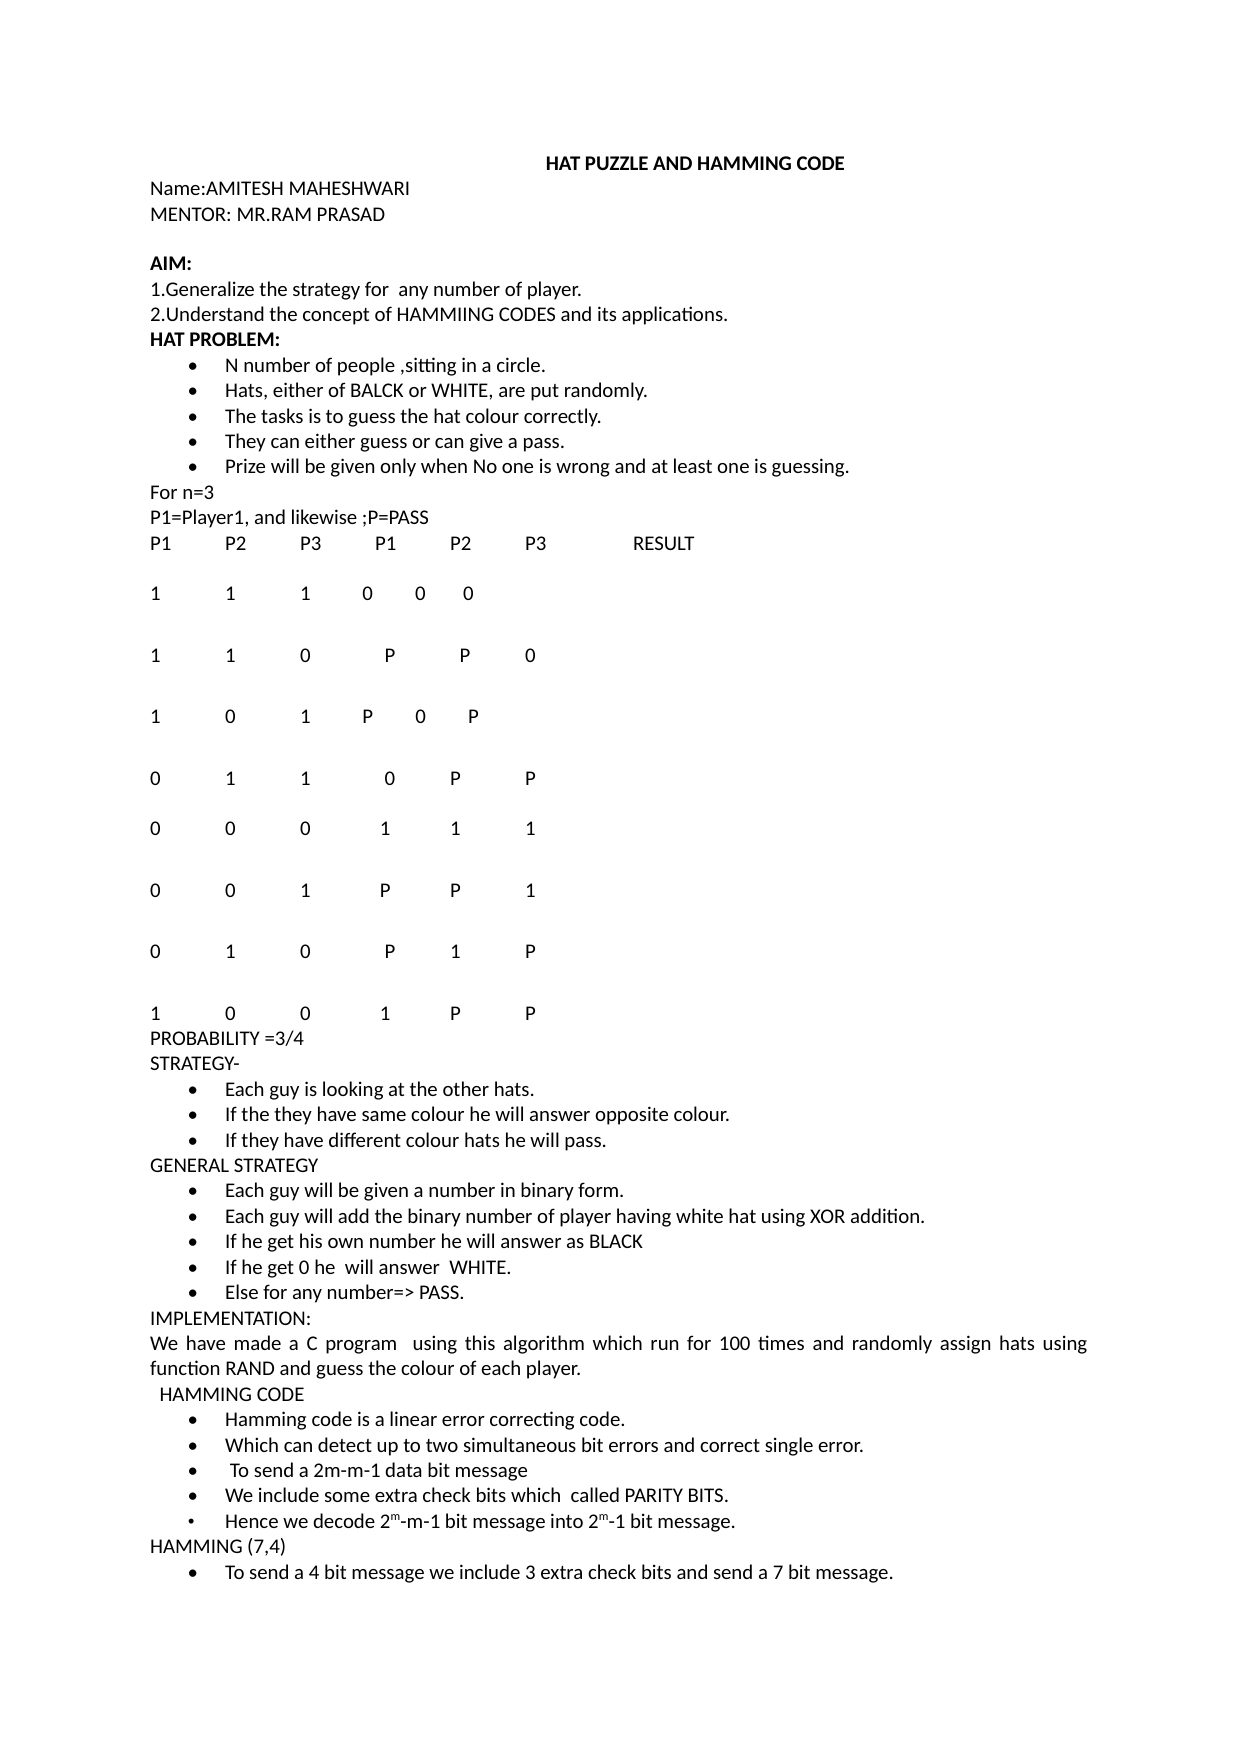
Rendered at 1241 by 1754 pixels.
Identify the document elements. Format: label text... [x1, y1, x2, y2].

list Else for any number=> PASS. [187, 1279, 1090, 1305]
list The tasks is to guess the hat colour correctly. [187, 403, 1090, 428]
list If they have different colour hats he will pass. [187, 1127, 1090, 1152]
text IMPLEMENTATION: [150, 1305, 1090, 1330]
list Name:AMITESH MAHESHWARI [150, 175, 1090, 201]
text GENERAL STRATEGY [150, 1152, 1090, 1178]
list Hamming code is a linear error correcting code. [187, 1406, 1090, 1432]
text 0 0 0 1 1 1 [150, 790, 1090, 841]
text 0 0 1 P P 1 [150, 841, 1090, 902]
list To send a 4 bit message we include 3 extra check bits and send a 7 bit message. [187, 1559, 1090, 1584]
text 0 1 1 0 P P [150, 729, 1090, 790]
text PROBABILITY =3/4 [150, 1025, 1090, 1051]
list Each guy is looking at the other hats. [187, 1076, 1090, 1101]
list To send a 2m-m-1 data bit message [187, 1457, 1090, 1483]
list If he get his own number he will answer as BLACK [187, 1228, 1090, 1254]
list Which can detect up to two simultaneous bit errors and correct single error. [187, 1432, 1090, 1457]
text MENTOR: MR.RAM PRASAD [150, 201, 1090, 226]
text P1 P2 P3 P1 P2 P3 RESULT [150, 530, 1090, 555]
list Each guy will be given a number in binary form. [187, 1178, 1090, 1203]
text HAT PUZZLE AND HAMMING CODE [150, 150, 1240, 175]
list They can either guess or can give a pass. [187, 428, 1090, 454]
list Hats, either of BALCK or WHITE, are put randomly. [187, 377, 1090, 403]
list Each guy will add the binary number of player having white hat using XOR addition. [187, 1203, 1090, 1228]
list Hence we decode 2m-m-1 bit message into 2m-1 bit message. [187, 1508, 1090, 1533]
text HAMMING (7,4) [150, 1533, 1090, 1559]
list If he get 0 he will answer WHITE. [187, 1254, 1090, 1279]
text 1.Generalize the strategy for any number of player. [150, 276, 1090, 301]
text 1 1 1 0 0 0 [150, 555, 1090, 606]
text 0 1 0 P 1 P [150, 902, 1090, 964]
text STRATEGY- [150, 1051, 1090, 1076]
text We have made a C program using this algorithm which run for 100 times and randomly assign hats using function RAND and guess the colour of each player. [150, 1330, 1090, 1381]
text HAMMING CODE [150, 1381, 1090, 1406]
text HAT PROBLEM: [150, 327, 1090, 352]
text For n=3 [150, 479, 1090, 504]
text 1 0 0 1 P P [150, 964, 1090, 1025]
list If the they have same colour he will answer opposite colour. [187, 1101, 1090, 1127]
text 2.Understand the concept of HAMMIING CODES and its applications. [150, 301, 1090, 327]
text 1 0 1 P 0 P [150, 667, 1090, 729]
list We include some extra check bits which called PARITY BITS. [187, 1483, 1090, 1508]
text 1 1 0 P P 0 [150, 606, 1090, 667]
text AIM: [150, 250, 1090, 276]
text P1=Player1, and likewise ;P=PASS [150, 504, 1090, 530]
list Prize will be given only when No one is wrong and at least one is guessing. [187, 454, 1090, 479]
list N number of people ,sitting in a circle. [187, 352, 1090, 377]
